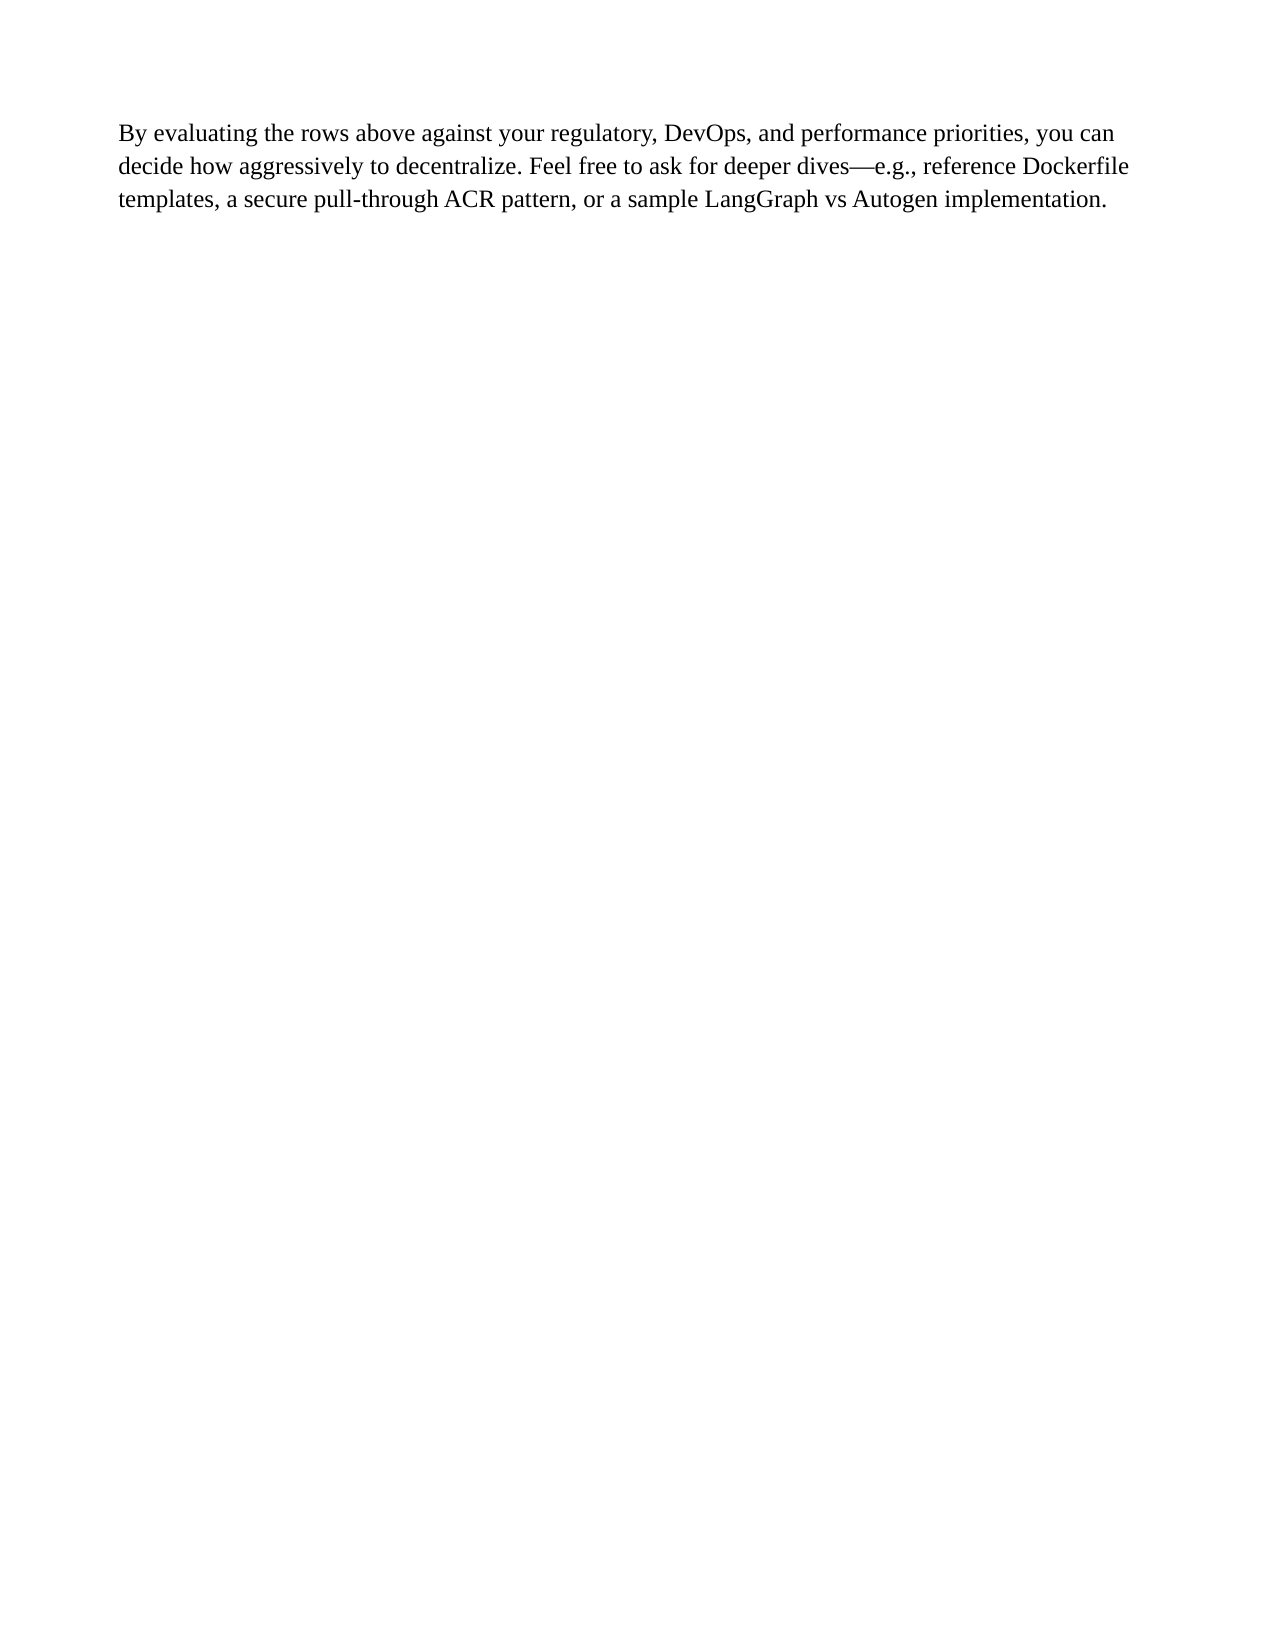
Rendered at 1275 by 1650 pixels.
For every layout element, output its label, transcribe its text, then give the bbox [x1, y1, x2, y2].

text By evaluating the rows above against your regulatory, DevOps, and performance priorities, you can decide how aggressively to decentralize. Feel free to ask for deeper dives—e.g., reference Dockerfile templates, a secure pull‑through ACR pattern, or a sample LangGraph vs Autogen implementation. [118, 118, 1157, 213]
